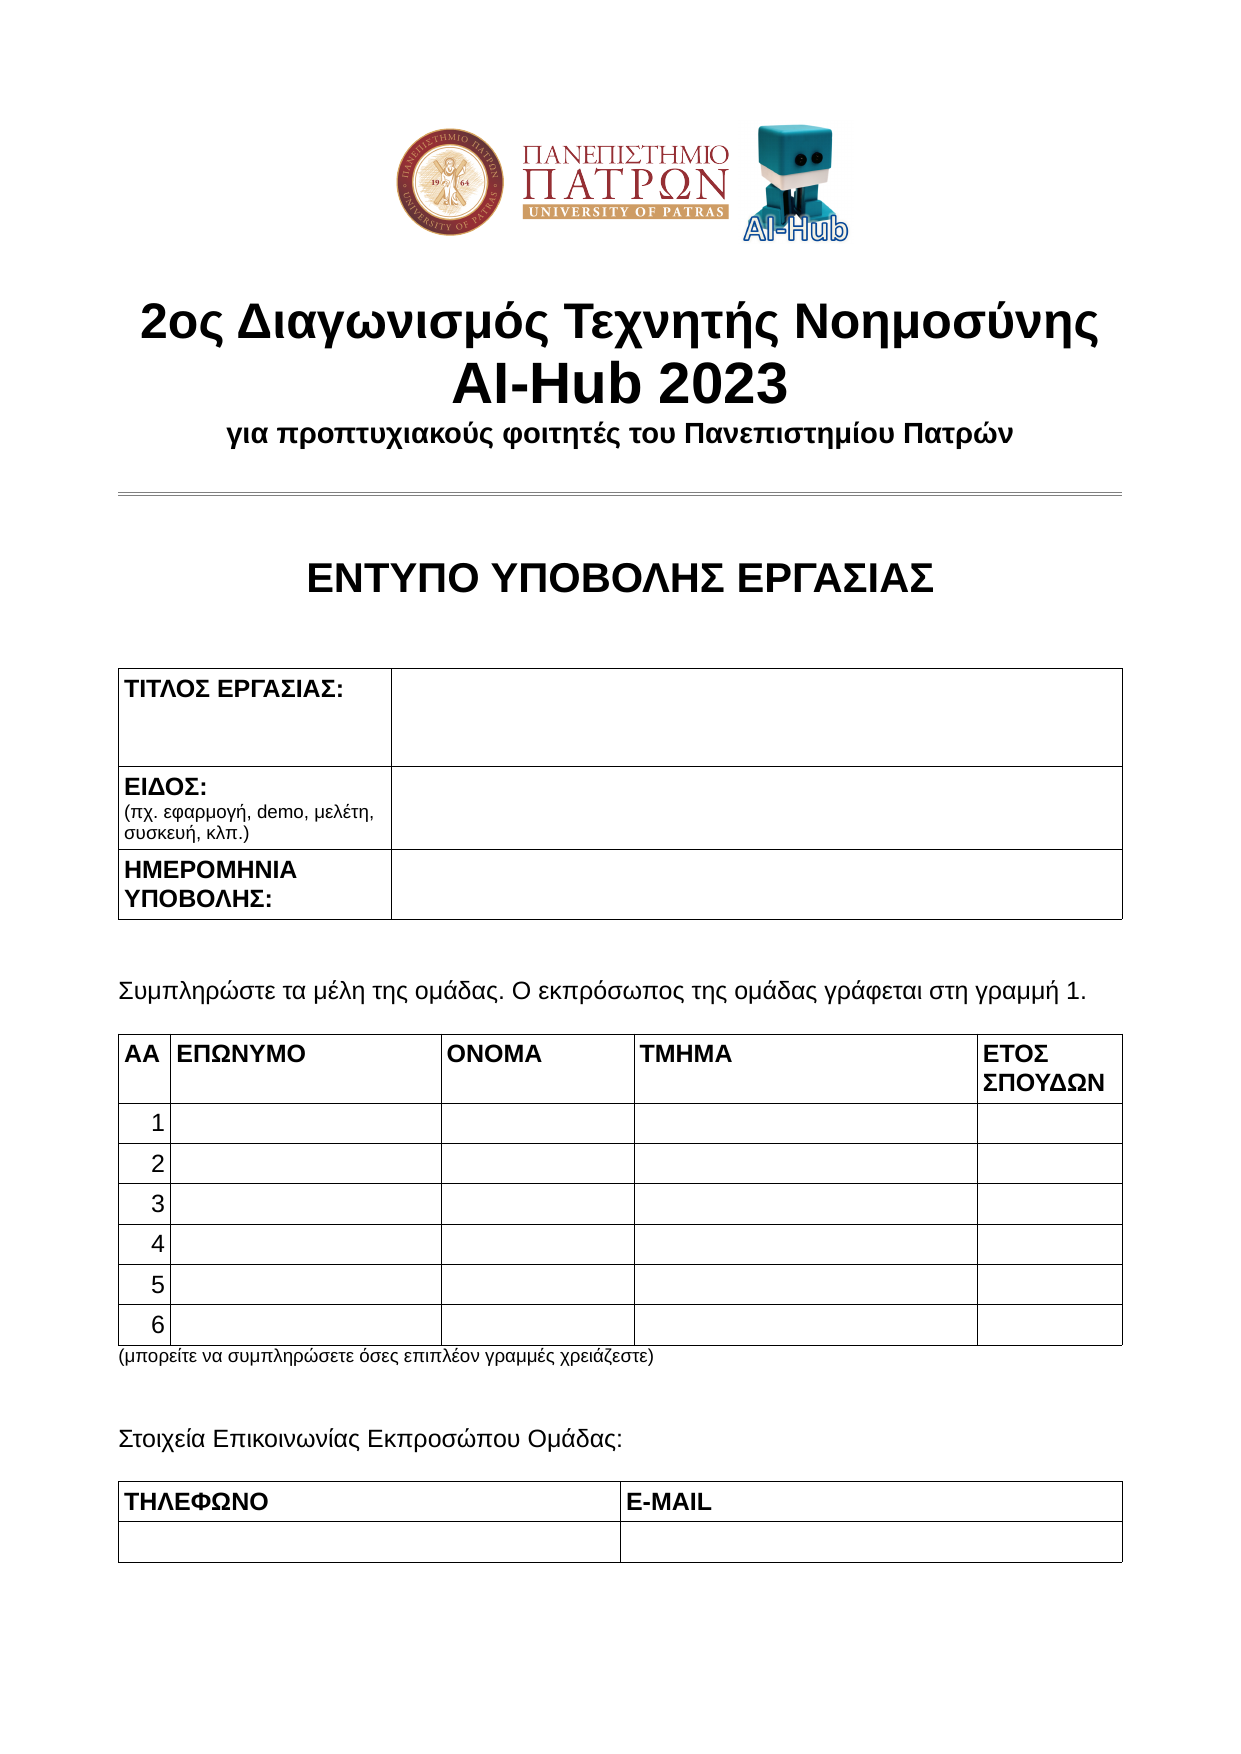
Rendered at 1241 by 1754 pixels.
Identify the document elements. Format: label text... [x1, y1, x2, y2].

table_cell 2 [119, 1144, 170, 1183]
text ΕΝΤΥΠΟ ΥΠΟΒΟΛΗΣ ΕΡΓΑΣΙΑΣ [118, 553, 1122, 601]
table_cell 6 [119, 1305, 170, 1344]
text για προπτυχιακούς φοιτητές του Πανεπιστημίου Πατρών [118, 416, 1122, 449]
text 2ος Διαγωνισμός Τεχνητής Νοημοσύνης [118, 291, 1122, 349]
table_header ΕΠΩΝΥΜΟ [171, 1035, 441, 1103]
table_cell 5 [119, 1265, 170, 1304]
table_cell [171, 1184, 441, 1223]
table_cell [442, 1184, 634, 1223]
table_cell [119, 1522, 620, 1562]
table_cell [978, 1144, 1122, 1183]
table_cell ΕΙΔΟΣ: (πχ. εφαρμογή, demo, μελέτη, συσκευή, κλπ.) [119, 767, 391, 849]
table_cell [171, 1305, 441, 1344]
table_cell [442, 1305, 634, 1344]
table_header E-MAIL [621, 1482, 1122, 1521]
table_cell [392, 850, 1122, 918]
table_header ΤΜΗΜΑ [635, 1035, 977, 1103]
table_cell [978, 1225, 1122, 1264]
table_cell [635, 1265, 977, 1304]
table_cell 1 [119, 1104, 170, 1143]
table_cell [392, 767, 1122, 849]
table_header [392, 669, 1122, 766]
table_cell [635, 1225, 977, 1264]
table_cell ΗΜΕΡΟΜΗΝΙΑ ΥΠΟΒΟΛΗΣ: [119, 850, 391, 918]
text Στοιχεία Επικοινωνίας Εκπροσώπου Ομάδας: [118, 1424, 1122, 1452]
text (μπορείτε να συμπληρώσετε όσες επιπλέον γραμμές χρειάζεστε) [118, 1346, 1122, 1366]
table_cell [621, 1522, 1122, 1562]
table_header ΤΙΤΛΟΣ ΕΡΓΑΣΙΑΣ: [119, 669, 391, 766]
table_cell [635, 1104, 977, 1143]
table_cell [978, 1305, 1122, 1344]
table_header ΕΤΟΣ ΣΠΟΥΔΩΝ [978, 1035, 1122, 1103]
table_cell [978, 1104, 1122, 1143]
table_cell 4 [119, 1225, 170, 1264]
table_cell 3 [119, 1184, 170, 1223]
table_cell [171, 1265, 441, 1304]
table_cell [171, 1104, 441, 1143]
table_cell [978, 1265, 1122, 1304]
table_header ΟΝΟΜΑ [442, 1035, 634, 1103]
table_header ΑΑ [119, 1035, 170, 1103]
picture [386, 118, 854, 246]
text Συμπληρώστε τα μέλη της ομάδας. Ο εκπρόσωπος της ομάδας γράφεται στη γραμμή 1. [118, 976, 1122, 1005]
table_cell [442, 1104, 634, 1143]
table_cell [442, 1144, 634, 1183]
table_cell [171, 1144, 441, 1183]
table_cell [635, 1184, 977, 1223]
text AI-Hub 2023 [118, 349, 1122, 416]
table_cell [978, 1184, 1122, 1223]
table_cell [635, 1144, 977, 1183]
table_cell [171, 1225, 441, 1264]
table_cell [442, 1225, 634, 1264]
table_cell [442, 1265, 634, 1304]
table_header ΤΗΛΕΦΩΝΟ [119, 1482, 620, 1521]
table_cell [635, 1305, 977, 1344]
